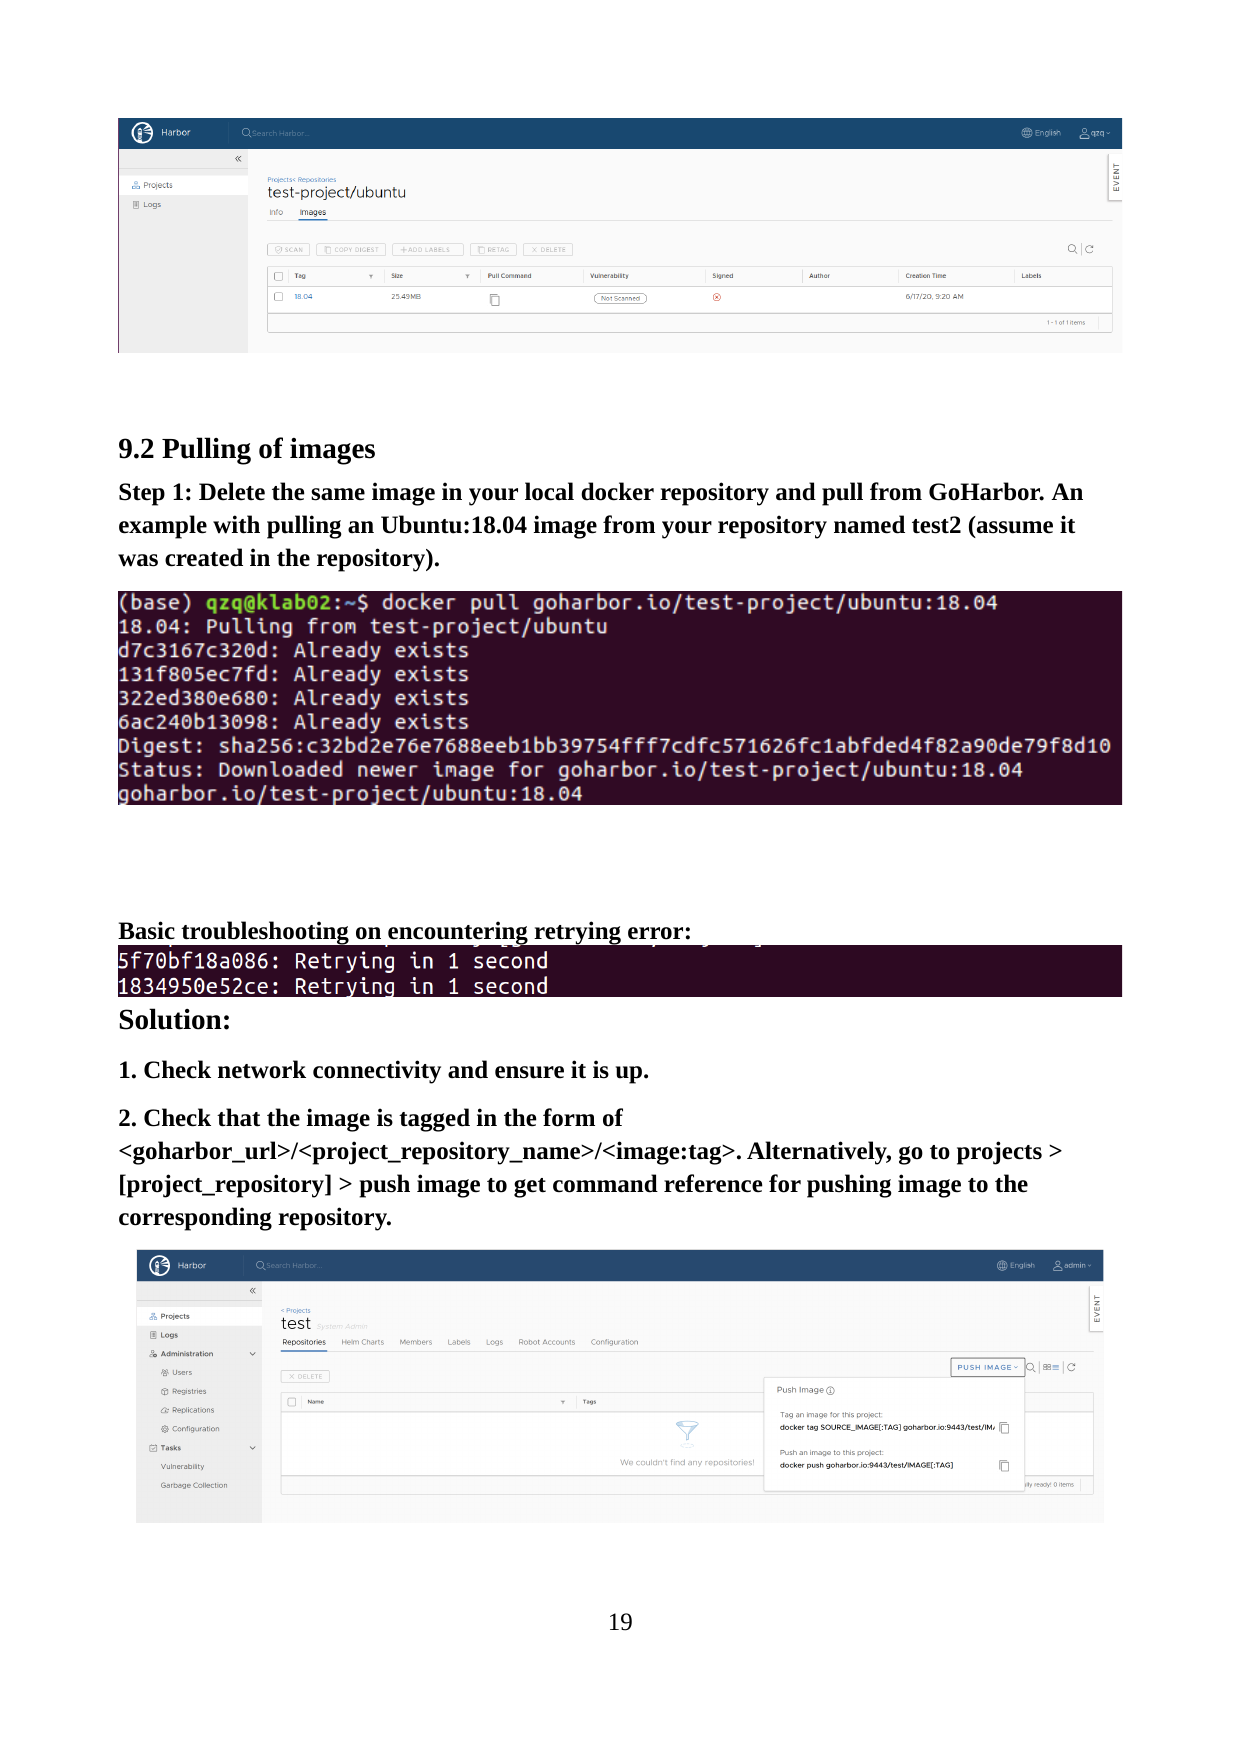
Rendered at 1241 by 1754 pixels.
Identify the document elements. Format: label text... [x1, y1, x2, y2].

subtitle 9.2 Pulling of images [118, 431, 1122, 465]
text Basic troubleshooting on encountering retrying error: [118, 916, 1122, 944]
text Solution: [118, 997, 1122, 1036]
picture [118, 945, 1123, 997]
text 2. Check that the image is tagged in the form of <goharbor_url>/<project_repository_name>/<image:tag>. Alternatively, go to projects > [project_repository] > push image to get command reference for pushing image to the corresponding repository. [118, 1103, 1122, 1231]
picture [118, 118, 1123, 353]
picture [118, 591, 1123, 805]
text 1. Check network connectivity and ensure it is up. [118, 1055, 1122, 1084]
text Step 1: Delete the same image in your local docker repository and pull from GoHarbor. An example with pulling an Ubuntu:18.04 image from your repository named test2 (assume it was created in the repository). [118, 477, 1122, 572]
